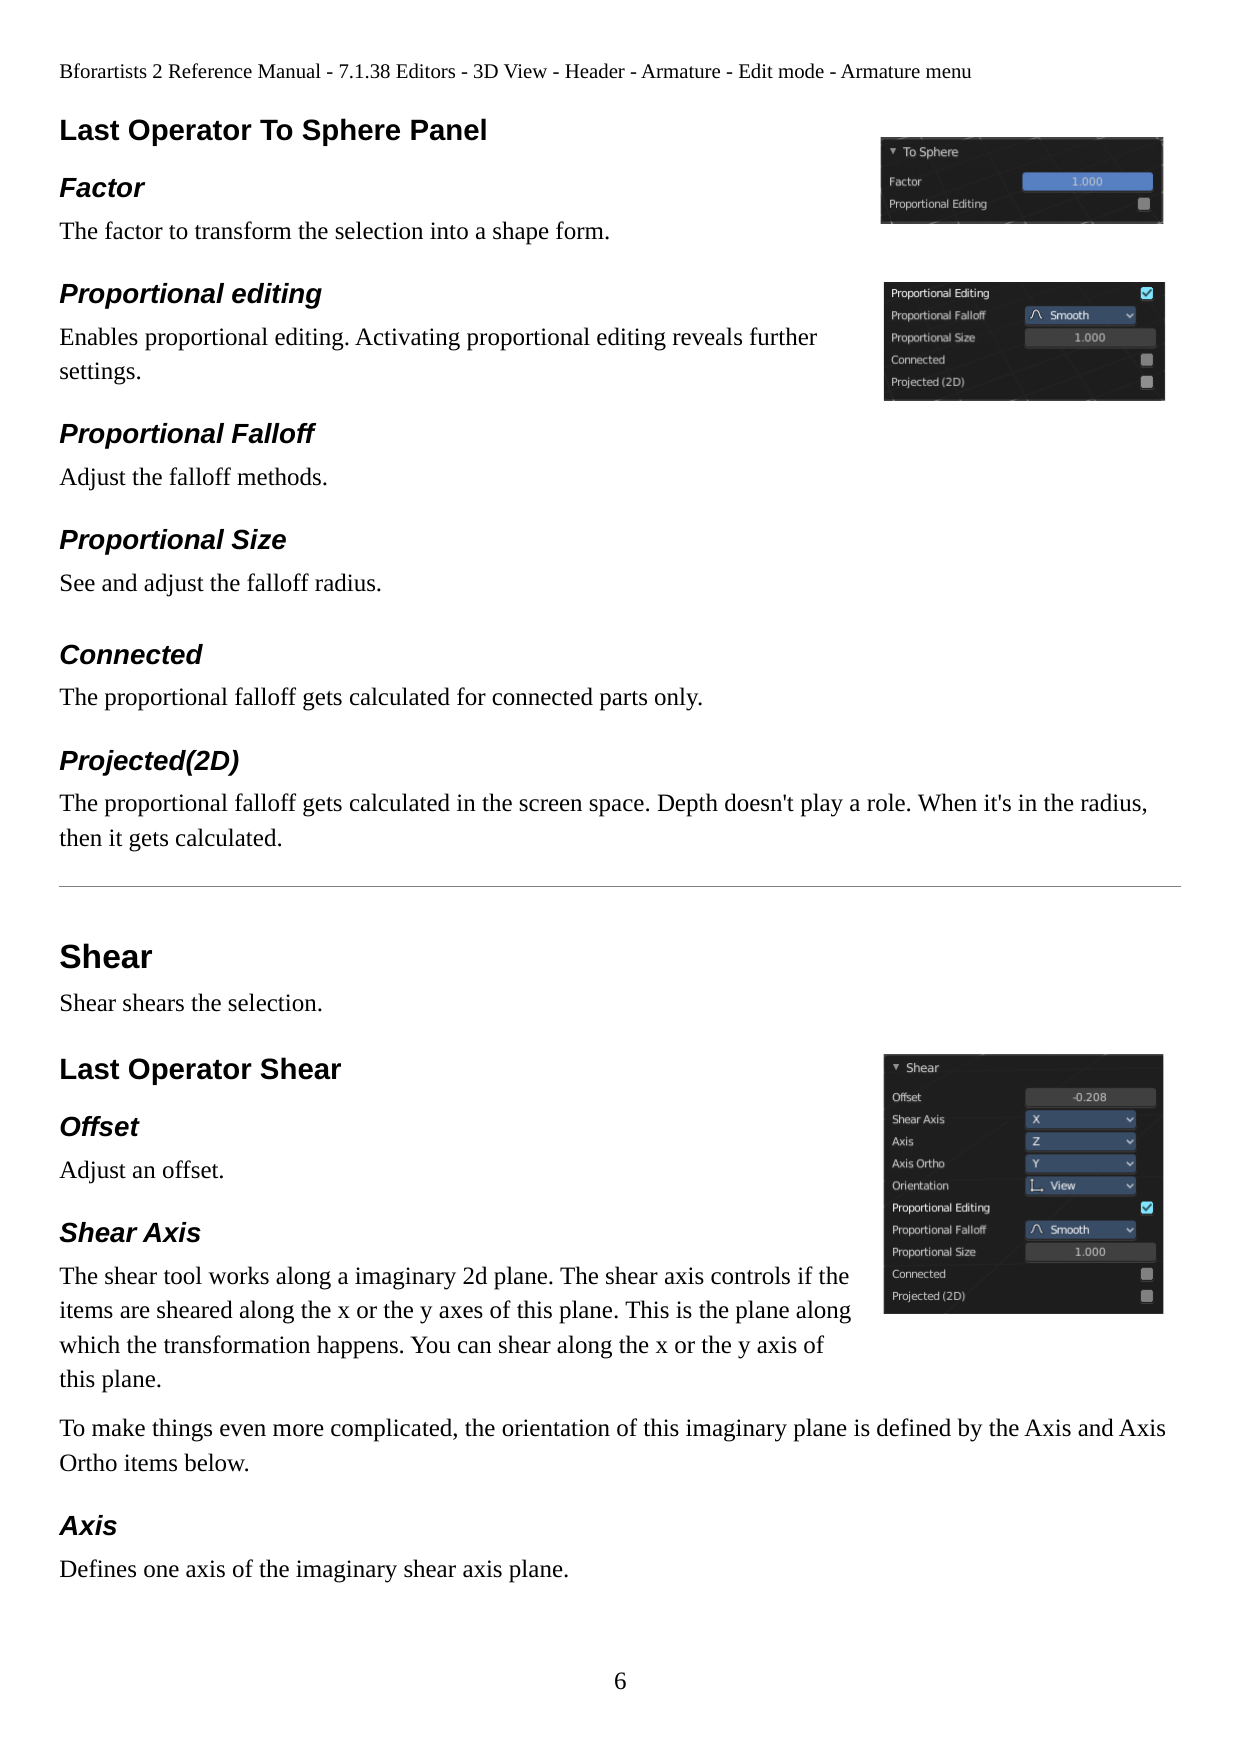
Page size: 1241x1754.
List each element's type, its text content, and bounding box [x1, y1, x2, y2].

text Defines one axis of the imaginary shear axis plane. [59, 1554, 1181, 1582]
picture [883, 1054, 1164, 1314]
text Adjust the falloff methods. [59, 462, 1181, 491]
subtitle [1164, 1110, 1181, 1142]
subtitle Last Operator To Sphere Panel [59, 113, 1181, 146]
text The factor to transform the selection into a shape form. [59, 216, 1181, 244]
text To make things even more complicated, the orientation of this imaginary plane is defined by the Axis and Axis Ortho items below. [59, 1413, 1181, 1476]
subtitle Axis [59, 1509, 1181, 1541]
subtitle Connected [59, 638, 1181, 670]
text [1164, 1155, 1181, 1183]
subtitle Proportional Falloff [59, 418, 1181, 449]
subtitle Proportional editing [59, 277, 1181, 309]
text The shear tool works along a imaginary 2d plane. The shear axis controls if the items are sheared along the x or the y axes of this plane. This is the plane along which the transformation happens. You can shear along the x or the y axis of this plane. [59, 1261, 1181, 1393]
text Enables proportional editing. Activating proportional editing reveals further settings. [59, 322, 883, 385]
picture [883, 282, 1166, 401]
text The proportional falloff gets calculated in the screen space. Depth doesn't play a role. When it's in the radius, then it gets calculated. [59, 788, 1181, 852]
text The proportional falloff gets calculated for connected parts only. [59, 682, 1181, 711]
text Adjust an offset. [59, 1155, 883, 1183]
subtitle Shear Axis [59, 1216, 883, 1248]
subtitle Last Operator Shear [59, 1052, 1181, 1085]
subtitle Proportional Size [59, 524, 1181, 556]
subtitle Factor [59, 171, 880, 203]
text Shear shears the selection. [59, 988, 1181, 1017]
subtitle Shear [59, 937, 1181, 976]
text See and adjust the falloff radius. [59, 568, 1181, 597]
subtitle Offset [59, 1110, 883, 1142]
subtitle [1164, 1216, 1181, 1248]
subtitle Projected(2D) [59, 744, 1181, 776]
subtitle [1164, 171, 1181, 203]
picture [880, 137, 1164, 224]
